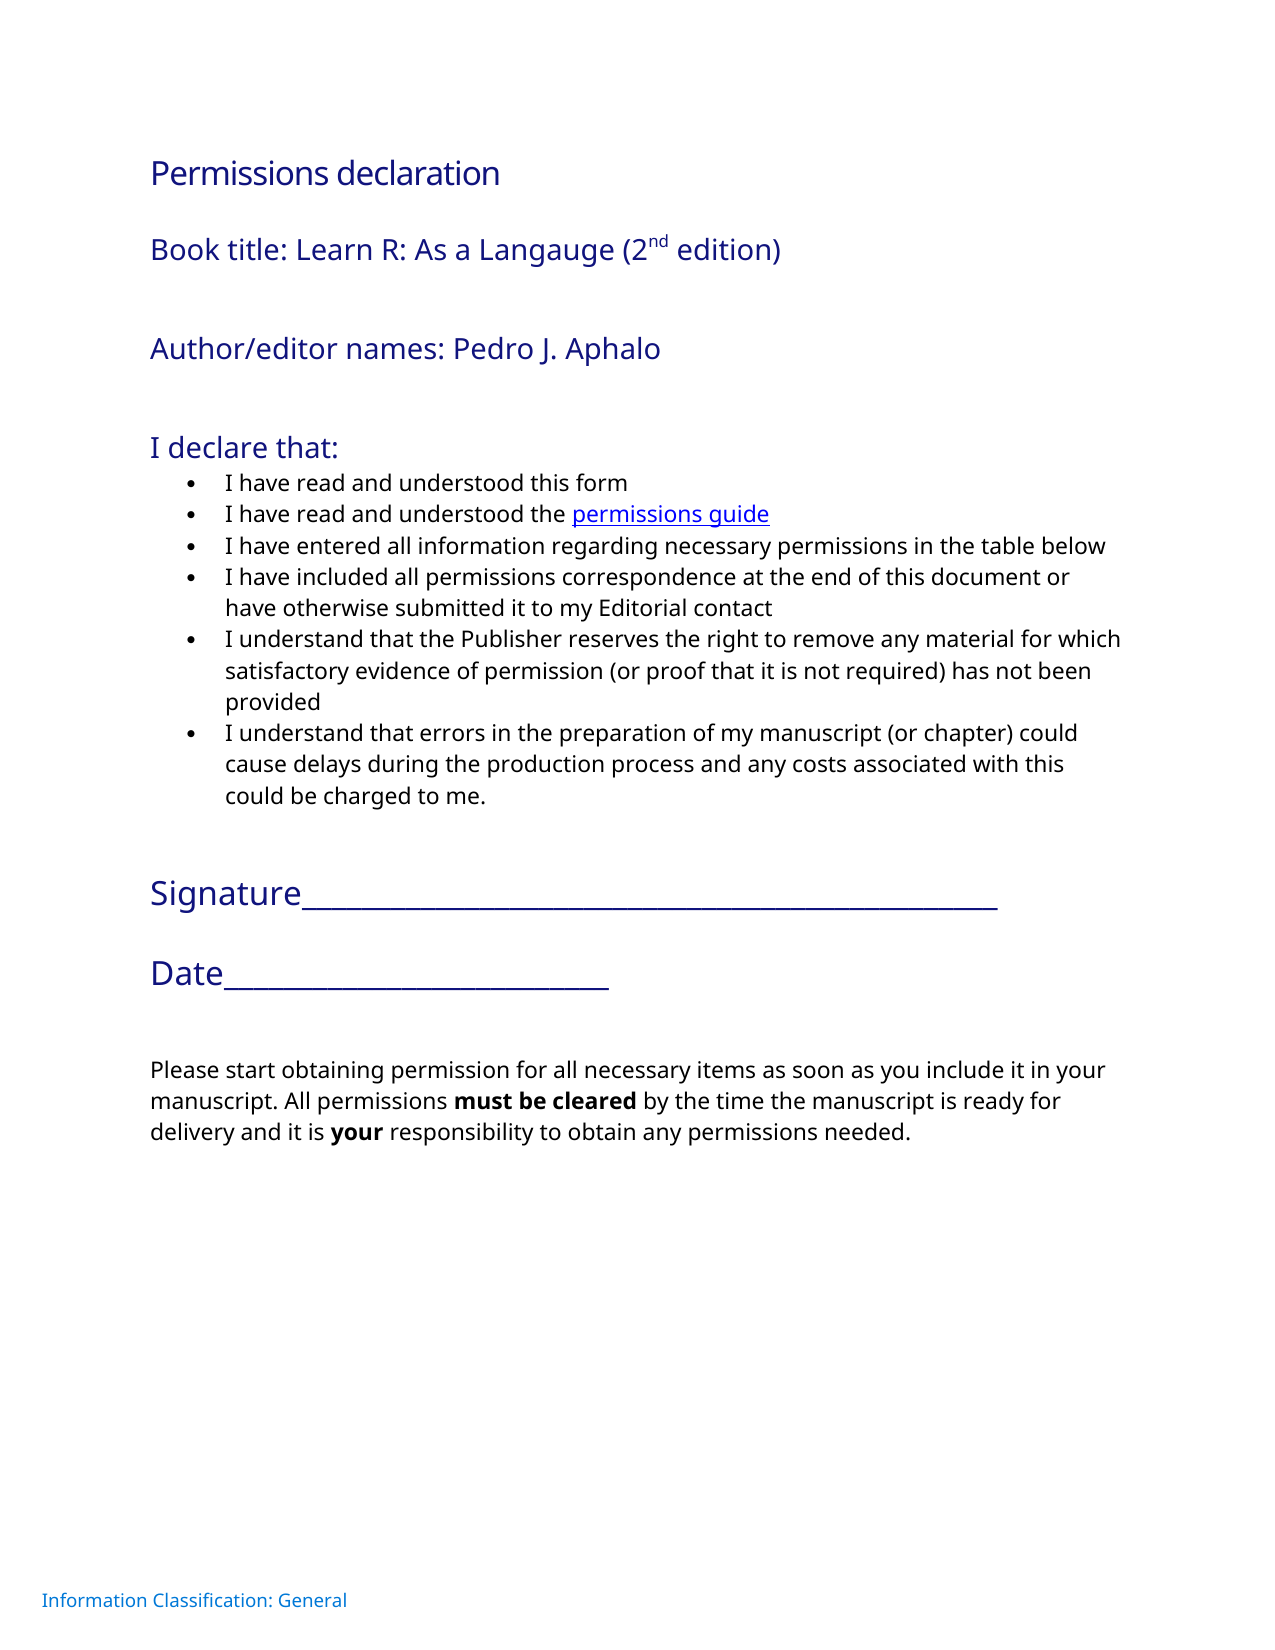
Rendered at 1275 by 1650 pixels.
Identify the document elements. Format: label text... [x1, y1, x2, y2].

list I have included all permissions correspondence at the end of this document or have otherwise submitted it to my Editorial contact [187, 561, 1125, 623]
list I have read and understood the permissions guide [187, 498, 1125, 529]
list I have read and understood this form [187, 467, 1125, 498]
list I have entered all information regarding necessary permissions in the table below [187, 529, 1125, 561]
list I understand that the Publisher reserves the right to remove any material for which satisfactory evidence of permission (or proof that it is not required) has not been provided [187, 623, 1125, 717]
subtitle Book title: Learn R: As a Langauge (2nd edition) [150, 229, 1125, 269]
subtitle I declare that: [150, 427, 1125, 467]
subtitle Date__________________________ [150, 949, 1125, 995]
list I understand that errors in the preparation of my manuscript (or chapter) could cause delays during the production process and any costs associated with this could be charged to me. [187, 717, 1125, 811]
subtitle Author/editor names: Pedro J. Aphalo [150, 329, 1125, 368]
title Permissions declaration [150, 150, 1125, 195]
subtitle Signature_______________________________________________ [150, 870, 1125, 915]
text Please start obtaining permission for all necessary items as soon as you include it in your manuscript. All permissions must be cleared by the time the manuscript is ready for delivery and it is your responsibility to obtain any permissions needed. [150, 1054, 1125, 1148]
